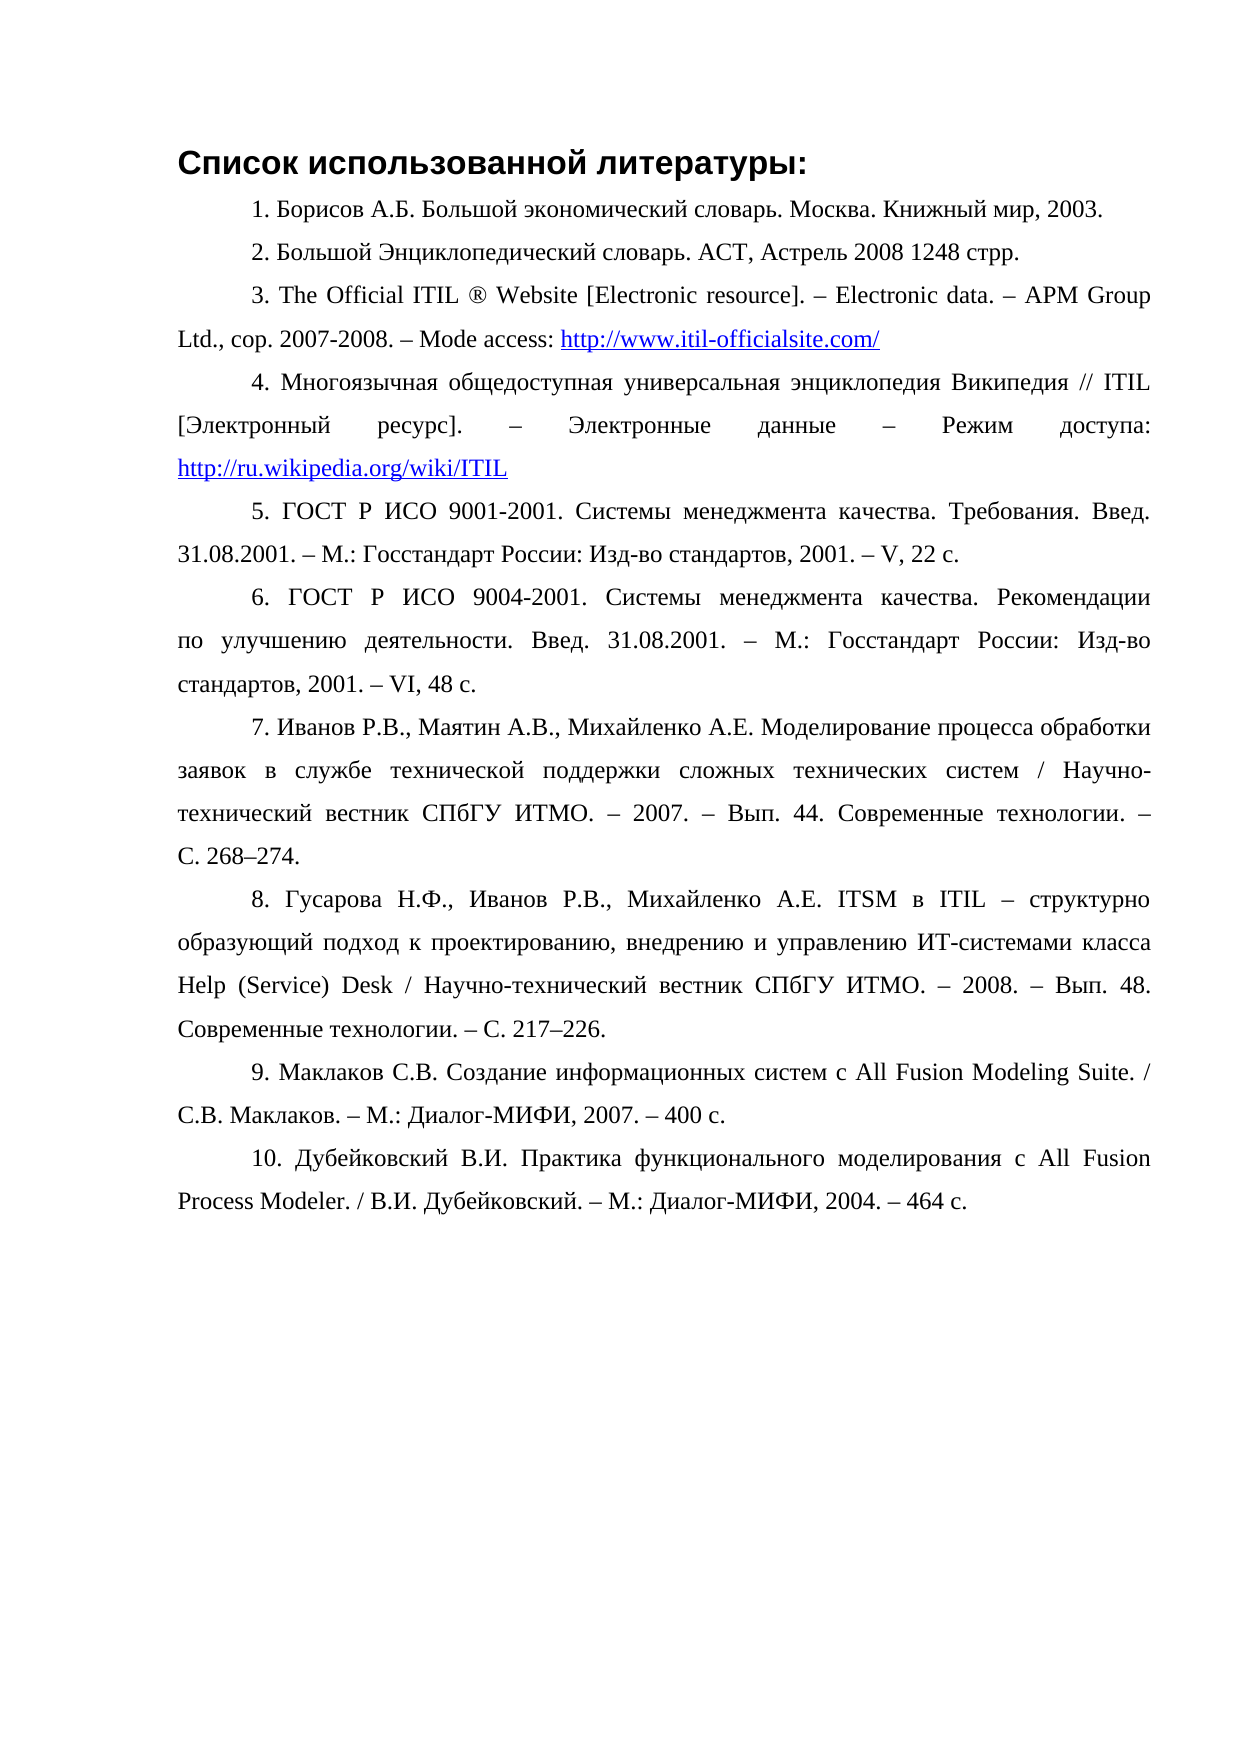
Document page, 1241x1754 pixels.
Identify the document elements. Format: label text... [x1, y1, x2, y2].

text 2. Большой Энциклопедический словарь. АСТ, Астрель 2008 1248 стрр. [177, 237, 1152, 266]
subtitle Список использованной литературы: [177, 143, 1152, 182]
text 10. Дубейковский В.И. Практика функционального моделирования с All Fusion Process Modeler. / В.И. Дубейковский. – М.: Диалог-МИФИ, 2004. – 464 с. [177, 1143, 1152, 1215]
text 9. Маклаков С.В. Создание информационных систем с All Fusion Modeling Suite. / С.В. Маклаков. – М.: Диалог-МИФИ, 2007. – 400 с. [177, 1057, 1152, 1129]
text 3. The Official ITIL ® Website [Electronic resource]. – Electronic data. – APM Group Ltd., cop. 2007-2008. – Mode access: http://www.itil-officialsite.com/ [177, 281, 1152, 352]
text 8. Гусарова Н.Ф., Иванов Р.В., Михайленко А.Е. ITSM в ITIL – структурно образующий подход к проектированию, внедрению и управлению ИТ-системами класса Help (Service) Desk / Научно-технический вестник СПбГУ ИТМО. – 2008. – Вып. 48. Современные технологии. – С. 217–226. [177, 884, 1152, 1042]
text 4. Многоязычная общедоступная универсальная энциклопедия Википедия // ITIL [Электронный ресурс]. – Электронные данные – Режим доступа: http://ru.wikipedia.org/wiki/ITIL [177, 367, 1152, 482]
text 5. ГОСТ Р ИСО 9001-2001. Системы менеджмента качества. Требования. Введ. 31.08.2001. – М.: Госстандарт России: Изд-во стандартов, 2001. – V, 22 с. [177, 496, 1152, 568]
text 6. ГОСТ Р ИСО 9004-2001. Системы менеджмента качества. Рекомендации по улучшению деятельности. Введ. 31.08.2001. – М.: Госстандарт России: Изд-во стандартов, 2001. – VI, 48 с. [177, 582, 1152, 697]
text 1. Борисов А.Б. Большой экономический словарь. Москва. Книжный мир, 2003. [177, 194, 1152, 223]
text 7. Иванов Р.В., Маятин А.В., Михайленко А.Е. Моделирование процесса обработки заявок в службе технической поддержки сложных технических систем / Научно-технический вестник СПбГУ ИТМО. – 2007. – Вып. 44. Современные технологии. – С. 268–274. [177, 712, 1152, 870]
